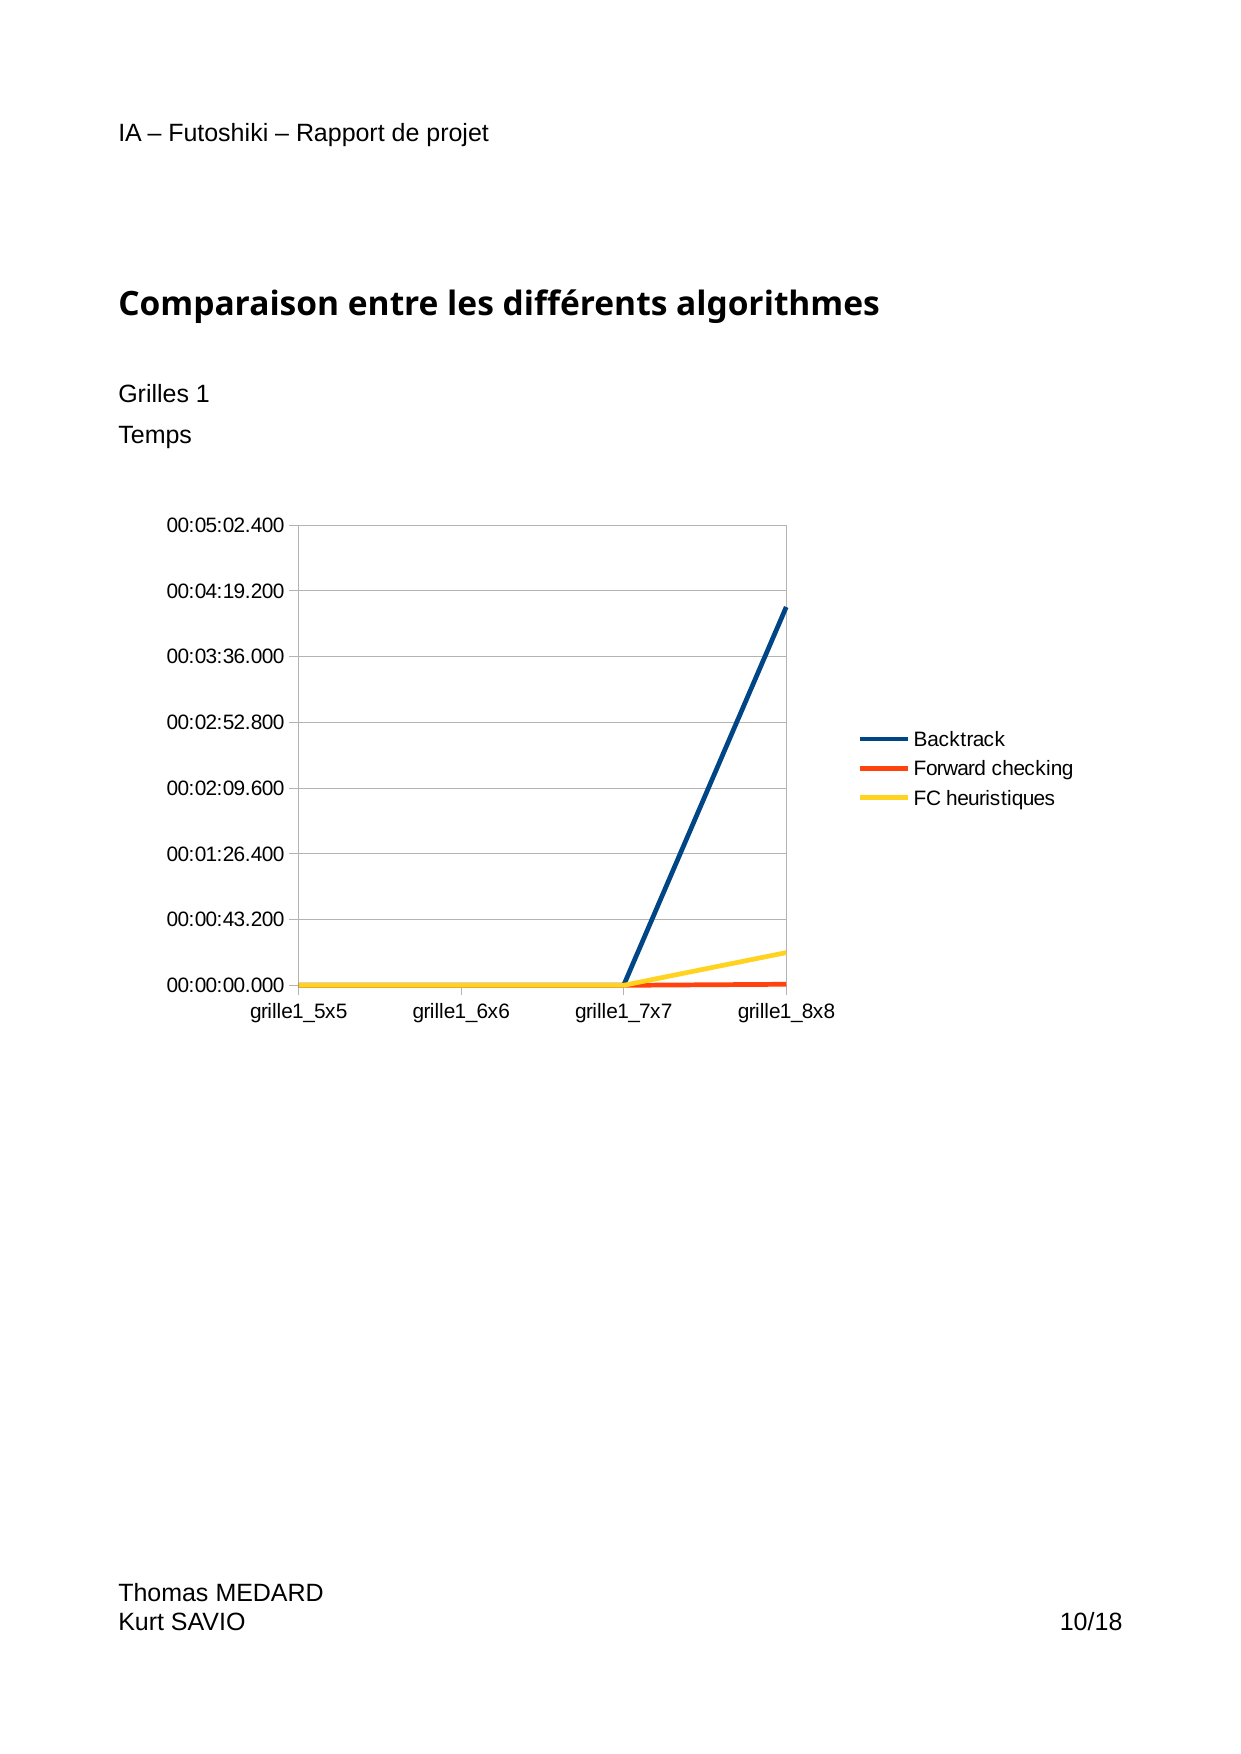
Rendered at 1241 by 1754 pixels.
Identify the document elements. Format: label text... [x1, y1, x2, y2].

text Grilles 1 [118, 379, 1122, 408]
subtitle Comparaison entre les différents algorithmes [118, 280, 1122, 325]
text Temps [118, 420, 1122, 449]
